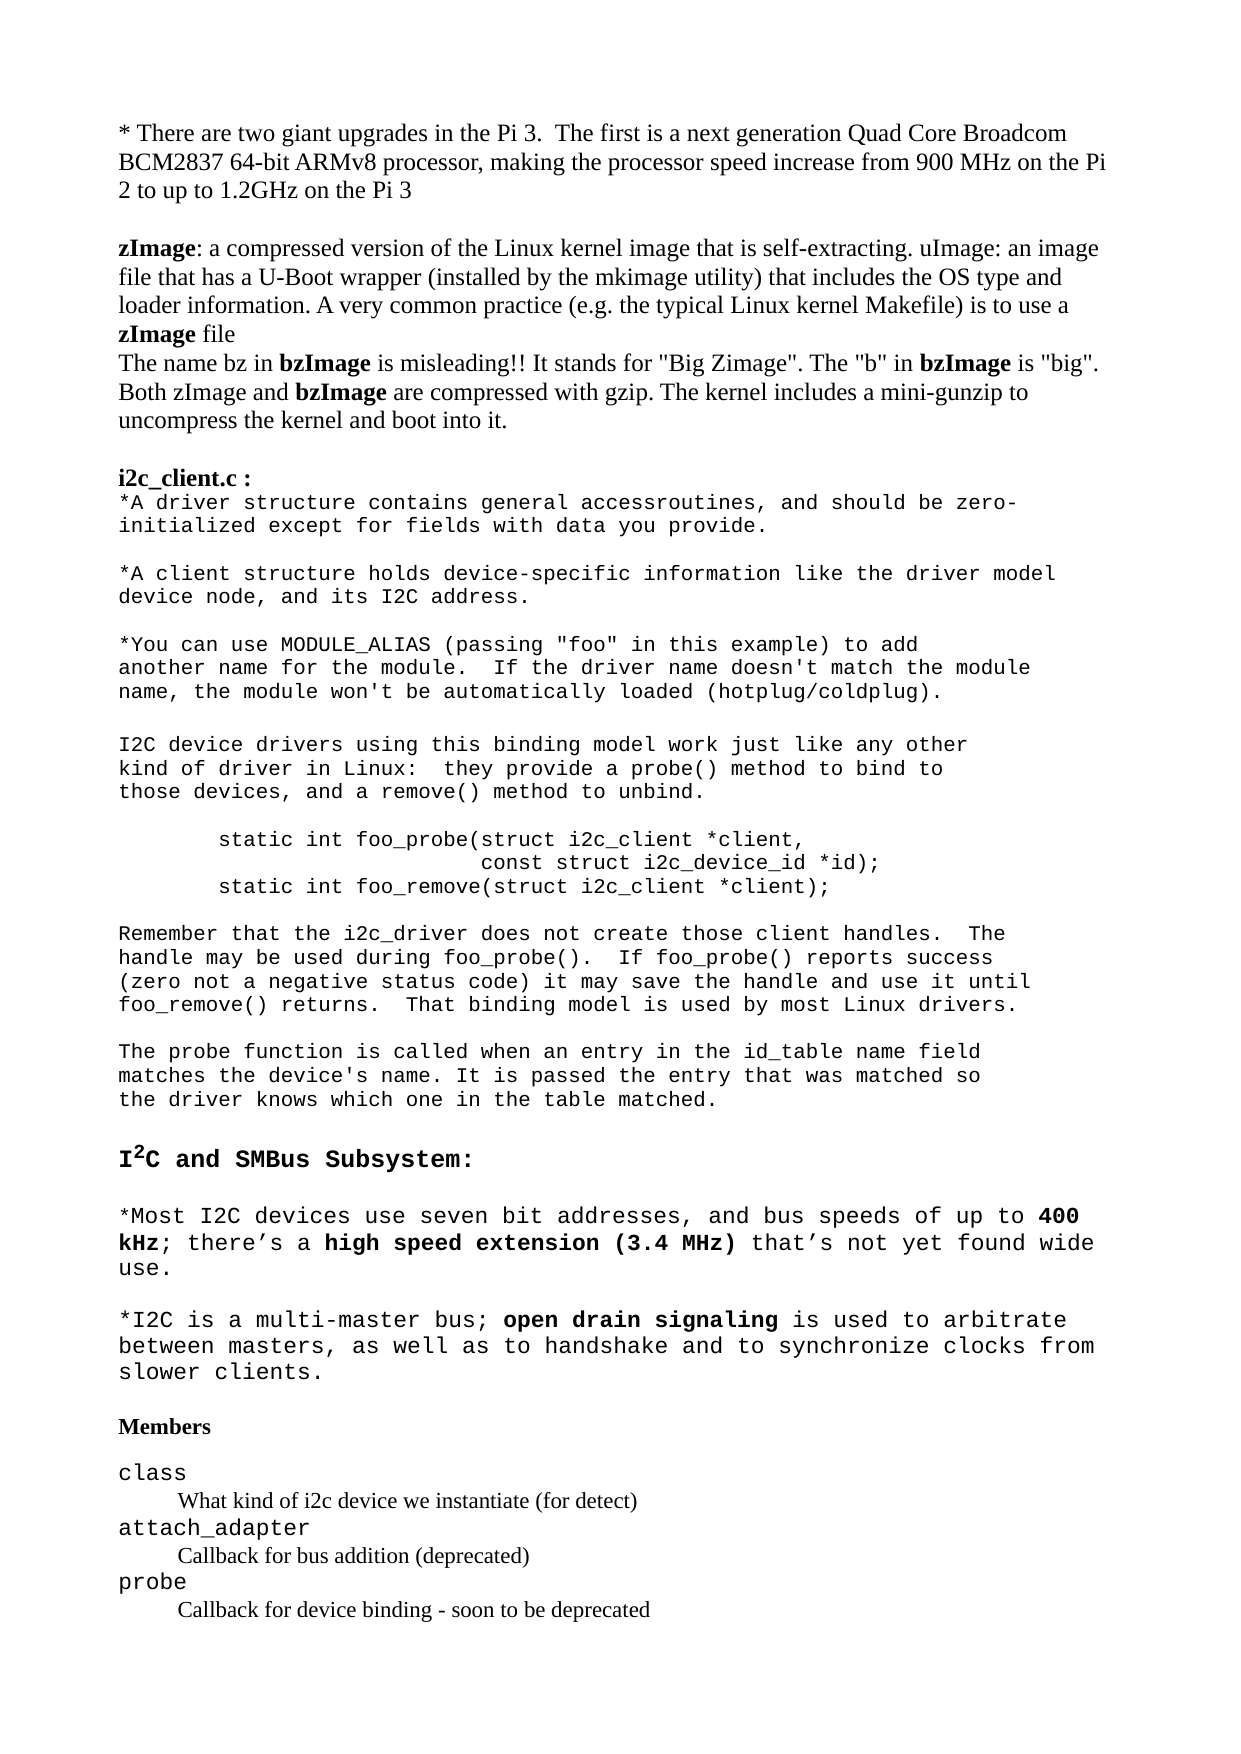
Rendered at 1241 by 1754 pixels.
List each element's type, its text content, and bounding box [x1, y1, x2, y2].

text I2C and SMBus Subsystem: [118, 1142, 1122, 1175]
text The name bz in bzImage is misleading!! It stands for "Big Zimage". The "b" in bzImage is "big". Both zImage and bzImage are compressed with gzip. The kernel includes a mini-gunzip to uncompress the kernel and boot into it. [118, 348, 1122, 434]
text kind of driver in Linux: they provide a probe() method to bind to [118, 758, 1122, 781]
text handle may be used during foo_probe(). If foo_probe() reports success [118, 947, 1122, 971]
text the driver knows which one in the table matched. [118, 1089, 1122, 1112]
list Callback for device binding - soon to be deprecated [177, 1596, 1122, 1623]
subtitle probe [118, 1568, 1122, 1596]
subtitle class [118, 1459, 1122, 1487]
text foo_remove() returns. That binding model is used by most Linux drivers. [118, 994, 1122, 1018]
text I2C device drivers using this binding model work just like any other [118, 734, 1122, 758]
text name, the module won't be automatically loaded (hotplug/coldplug). [118, 681, 1122, 705]
text Members [118, 1413, 1122, 1439]
text *Most I2C devices use seven bit addresses, and bus speeds of up to 400 kHz; there’s a high speed extension (3.4 MHz) that’s not yet found wide use. [118, 1205, 1122, 1283]
text zImage: a compressed version of the Linux kernel image that is self-extracting. uImage: an image file that has a U-Boot wrapper (installed by the mkimage utility) that includes the OS type and loader information. A very common practice (e.g. the typical Linux kernel Makefile) is to use a zImage file [118, 233, 1122, 348]
text *A client structure holds device-specific information like the driver model device node, and its I2C address. [118, 563, 1122, 610]
text those devices, and a remove() method to unbind. [118, 781, 1122, 805]
text (zero not a negative status code) it may save the handle and use it until [118, 971, 1122, 994]
text matches the device's name. It is passed the entry that was matched so [118, 1065, 1122, 1089]
text const struct i2c_device_id *id); [118, 852, 1122, 876]
list Callback for bus addition (deprecated) [177, 1542, 1122, 1568]
text The probe function is called when an entry in the id_table name field [118, 1042, 1122, 1065]
text i2c_client.c : [118, 463, 1122, 492]
text Remember that the i2c_driver does not create those client handles. The [118, 923, 1122, 947]
text static int foo_probe(struct i2c_client *client, [118, 829, 1122, 852]
text *A driver structure contains general accessroutines, and should be zero-initialized except for fields with data you provide. [118, 492, 1122, 539]
text * There are two giant upgrades in the Pi 3. The first is a next generation Quad Core Broadcom BCM2837 64-bit ARMv8 processor, making the processor speed increase from 900 MHz on the Pi 2 to up to 1.2GHz on the Pi 3 [118, 118, 1122, 204]
list What kind of i2c device we instantiate (for detect) [177, 1487, 1122, 1513]
subtitle attach_adapter [118, 1513, 1122, 1542]
text *I2C is a multi-master bus; open drain signaling is used to arbitrate between masters, as well as to handshake and to synchronize clocks from slower clients. [118, 1309, 1122, 1386]
text static int foo_remove(struct i2c_client *client); [118, 876, 1122, 900]
text *You can use MODULE_ALIAS (passing "foo" in this example) to add [118, 634, 1122, 657]
text another name for the module. If the driver name doesn't match the module [118, 657, 1122, 681]
